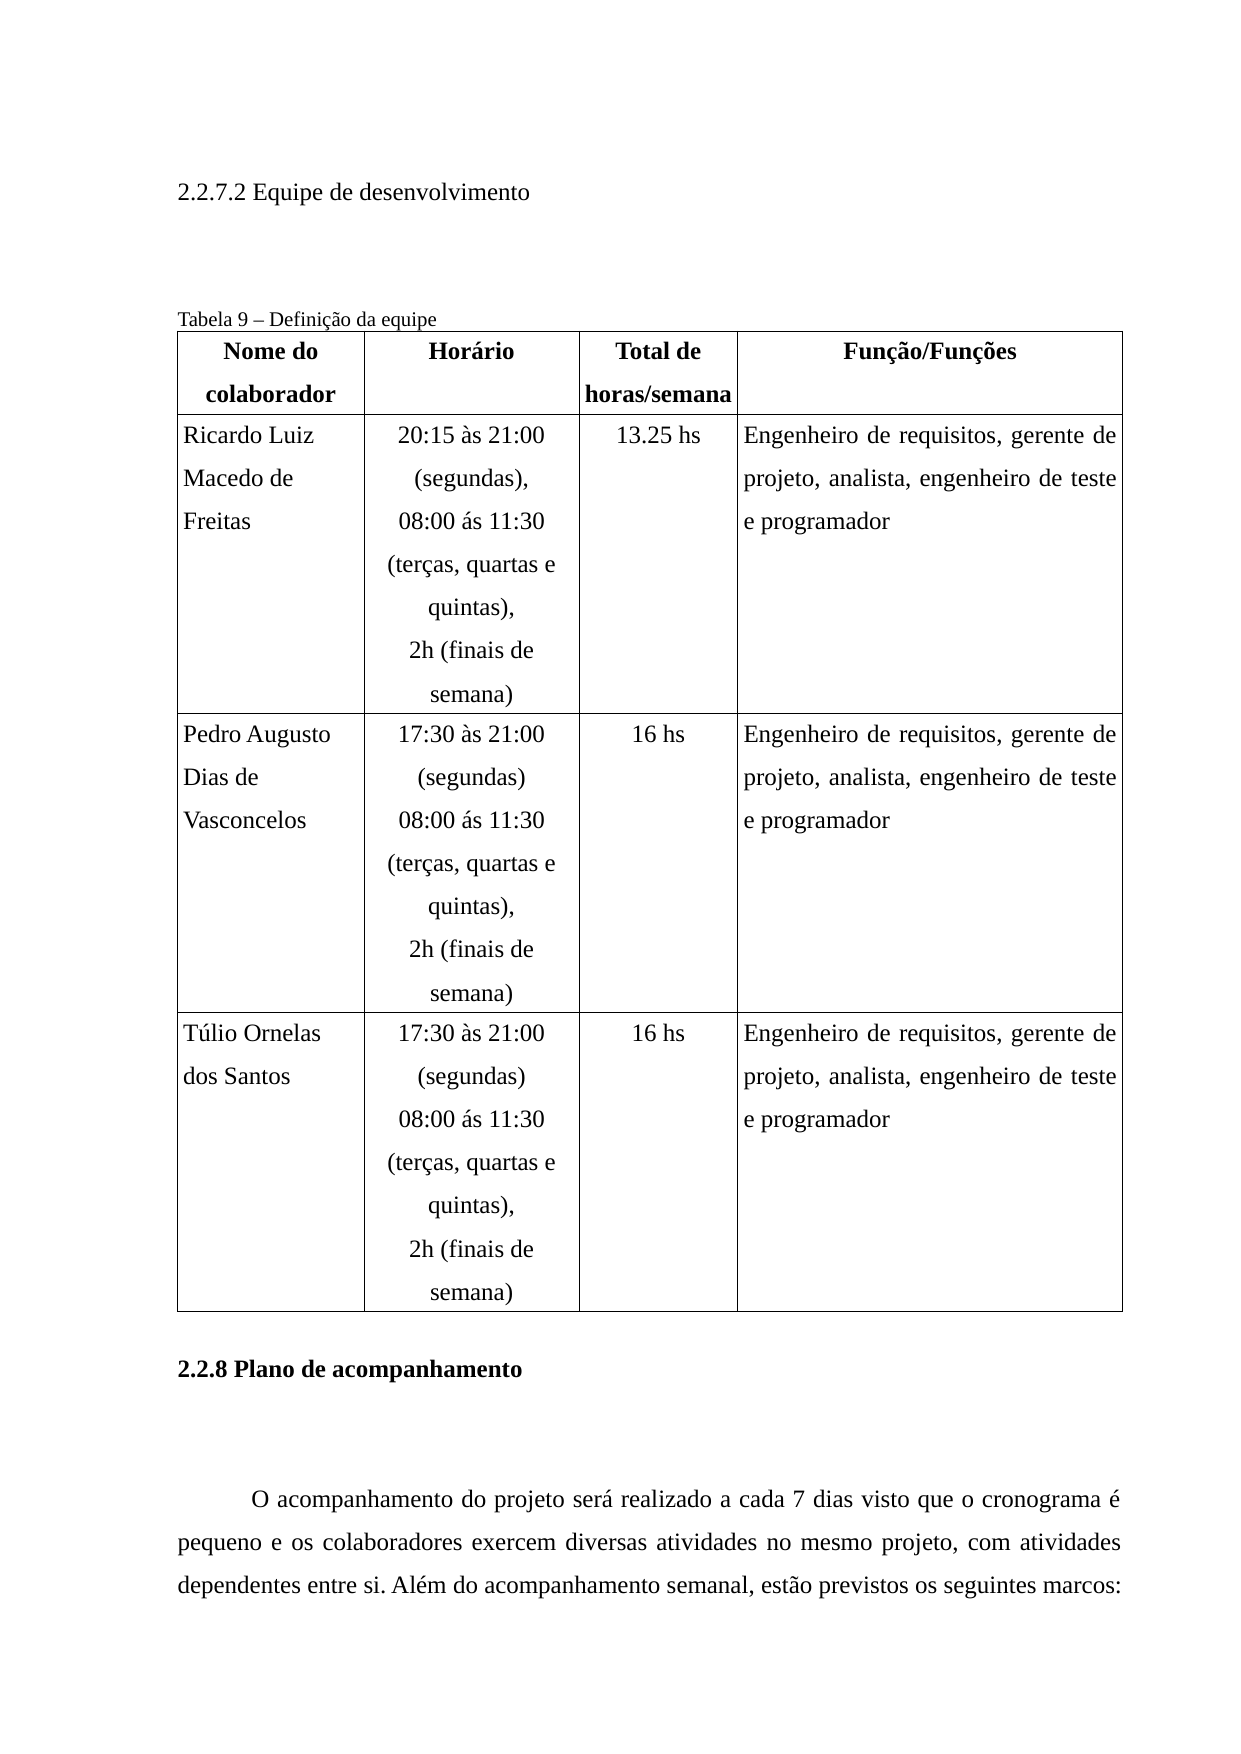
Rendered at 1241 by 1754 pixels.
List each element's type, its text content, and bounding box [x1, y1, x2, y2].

table_cell 16 hs [580, 714, 737, 1012]
table_cell 13.25 hs [580, 415, 737, 713]
table_cell Engenheiro de requisitos, gerente de projeto, analista, engenheiro de teste e programador [738, 415, 1122, 713]
table_cell 20:15 às 21:00 (segundas), 08:00 ás 11:30 (terças, quartas e quintas), 2h (finais de semana) [365, 415, 579, 713]
table_cell 16 hs [580, 1013, 737, 1311]
subtitle Plano de acompanhamento [177, 1354, 1122, 1383]
table_header Função/Funções [738, 332, 1122, 414]
text Tabela 9 – Definição da equipe [177, 307, 1122, 331]
table_cell 17:30 às 21:00 (segundas) 08:00 ás 11:30 (terças, quartas e quintas), 2h (finais de semana) [365, 714, 579, 1012]
subtitle Equipe de desenvolvimento [177, 177, 1122, 206]
table_cell Engenheiro de requisitos, gerente de projeto, analista, engenheiro de teste e programador [738, 714, 1122, 1012]
table_cell Ricardo Luiz Macedo de Freitas [178, 415, 364, 713]
table_cell 17:30 às 21:00 (segundas) 08:00 ás 11:30 (terças, quartas e quintas), 2h (finais de semana) [365, 1013, 579, 1311]
table_header Nome do colaborador [178, 332, 364, 414]
table_cell Pedro Augusto Dias de Vasconcelos [178, 714, 364, 1012]
text O acompanhamento do projeto será realizado a cada 7 dias visto que o cronograma é pequeno e os colaboradores exercem diversas atividades no mesmo projeto, com atividades dependentes entre si. Além do acompanhamento semanal, estão previstos os seguintes marcos: [177, 1484, 1122, 1599]
table_header Horário [365, 332, 579, 414]
table_cell Túlio Ornelas dos Santos [178, 1013, 364, 1311]
table_header Total de horas/semana [580, 332, 737, 414]
table_cell Engenheiro de requisitos, gerente de projeto, analista, engenheiro de teste e programador [738, 1013, 1122, 1311]
